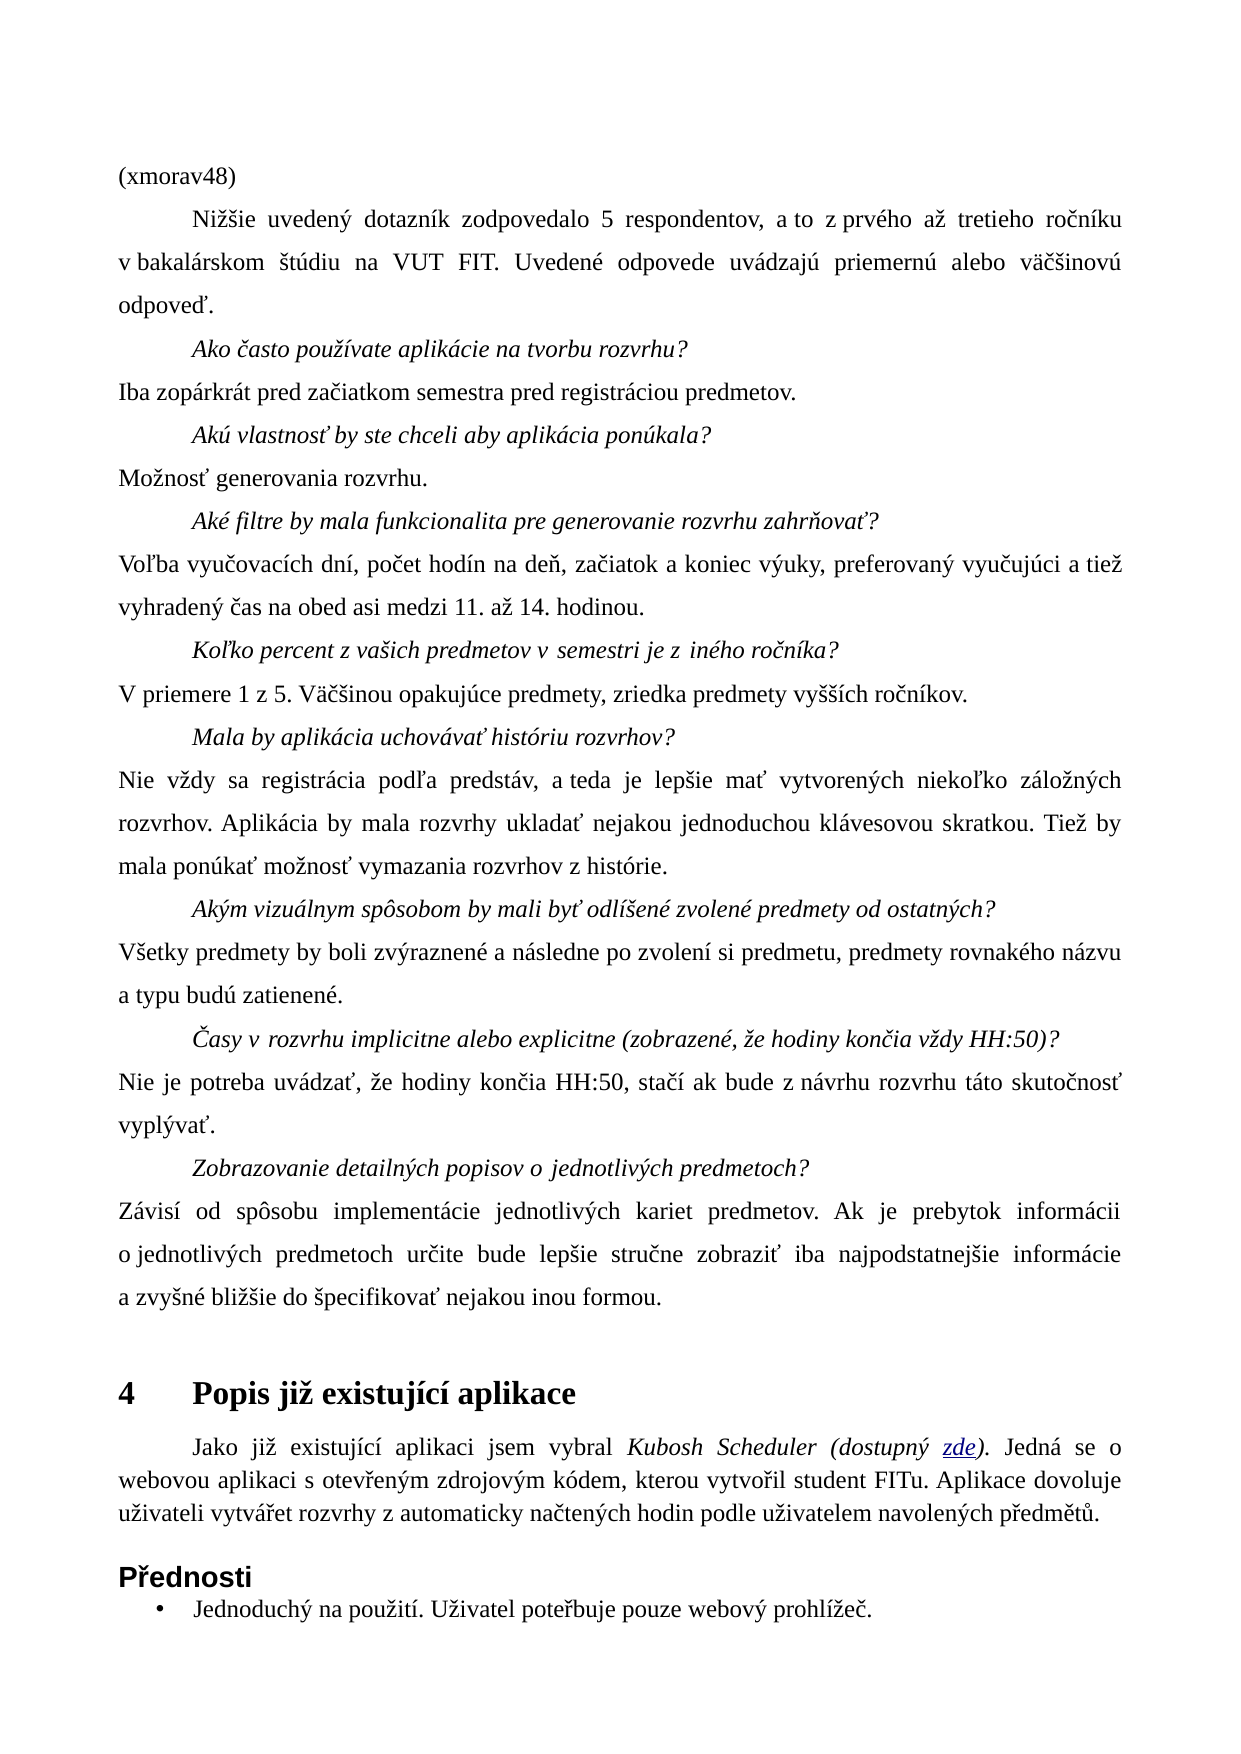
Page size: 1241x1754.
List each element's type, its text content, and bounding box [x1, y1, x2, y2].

text Akú vlastnosť by ste chceli aby aplikácia ponúkala? [118, 420, 1122, 449]
text Nižšie uvedený dotazník zodpovedalo 5 respondentov, a to z prvého až tretieho ročníku v bakalárskom štúdiu na VUT FIT. Uvedené odpovede uvádzajú priemernú alebo väčšinovú odpoveď. [118, 204, 1122, 319]
text Koľko percent z vašich predmetov v semestri je z iného ročníka? [118, 636, 1122, 664]
text Voľba vyučovacích dní, počet hodín na deň, začiatok a koniec výuky, preferovaný vyučujúci a tiež vyhradený čas na obed asi medzi 11. až 14. hodinou. [118, 549, 1122, 621]
text Všetky predmety by boli zvýraznené a následne po zvolení si predmetu, predmety rovnakého názvu a typu budú zatienené. [118, 937, 1122, 1009]
text Aké filtre by mala funkcionalita pre generovanie rozvrhu zahrňovať? [118, 506, 1122, 535]
text (xmorav48) [118, 161, 1122, 190]
text Nie vždy sa registrácia podľa predstáv, a teda je lepšie mať vytvorených niekoľko záložných rozvrhov. Aplikácia by mala rozvrhy ukladať nejakou jednoduchou klávesovou skratkou. Tiež by mala ponúkať možnosť vymazania rozvrhov z histórie. [118, 765, 1122, 880]
text Zobrazovanie detailných popisov o jednotlivých predmetoch? [118, 1153, 1122, 1182]
list Jednoduchý na použití. Uživatel poteřbuje pouze webový prohlížeč. [156, 1594, 1122, 1622]
text Akým vizuálnym spôsobom by mali byť odlíšené zvolené predmety od ostatných? [118, 894, 1122, 923]
text Nie je potreba uvádzať, že hodiny končia HH:50, stačí ak bude z návrhu rozvrhu táto skutočnosť vyplývať. [118, 1067, 1122, 1139]
text Časy v rozvrhu implicitne alebo explicitne (zobrazené, že hodiny končia vždy HH:50)? [118, 1024, 1122, 1052]
text Závisí od spôsobu implementácie jednotlivých kariet predmetov. Ak je prebytok informácii o jednotlivých predmetoch určite bude lepšie stručne zobraziť iba najpodstatnejšie informácie a zvyšné bližšie do špecifikovať nejakou inou formou. [118, 1196, 1122, 1311]
text Mala by aplikácia uchovávať históriu rozvrhov? [118, 722, 1122, 751]
text Přednosti [118, 1560, 1122, 1594]
subtitle Popis již existující aplikace [118, 1373, 1122, 1412]
text Ako často používate aplikácie na tvorbu rozvrhu? [118, 334, 1122, 362]
text V priemere 1 z 5. Väčšinou opakujúce predmety, zriedka predmety vyšších ročníkov. [118, 679, 1122, 707]
text Iba zopárkrát pred začiatkom semestra pred registráciou predmetov. [118, 377, 1122, 406]
text Jako již existující aplikaci jsem vybral Kubosh Scheduler (dostupný zde). Jedná se o webovou aplikaci s otevřeným zdrojovým kódem, kterou vytvořil student FITu. Aplikace dovoluje uživateli vytvářet rozvrhy z automaticky načtených hodin podle uživatelem navolených předmětů. [118, 1432, 1122, 1527]
text Možnosť generovania rozvrhu. [118, 463, 1122, 492]
